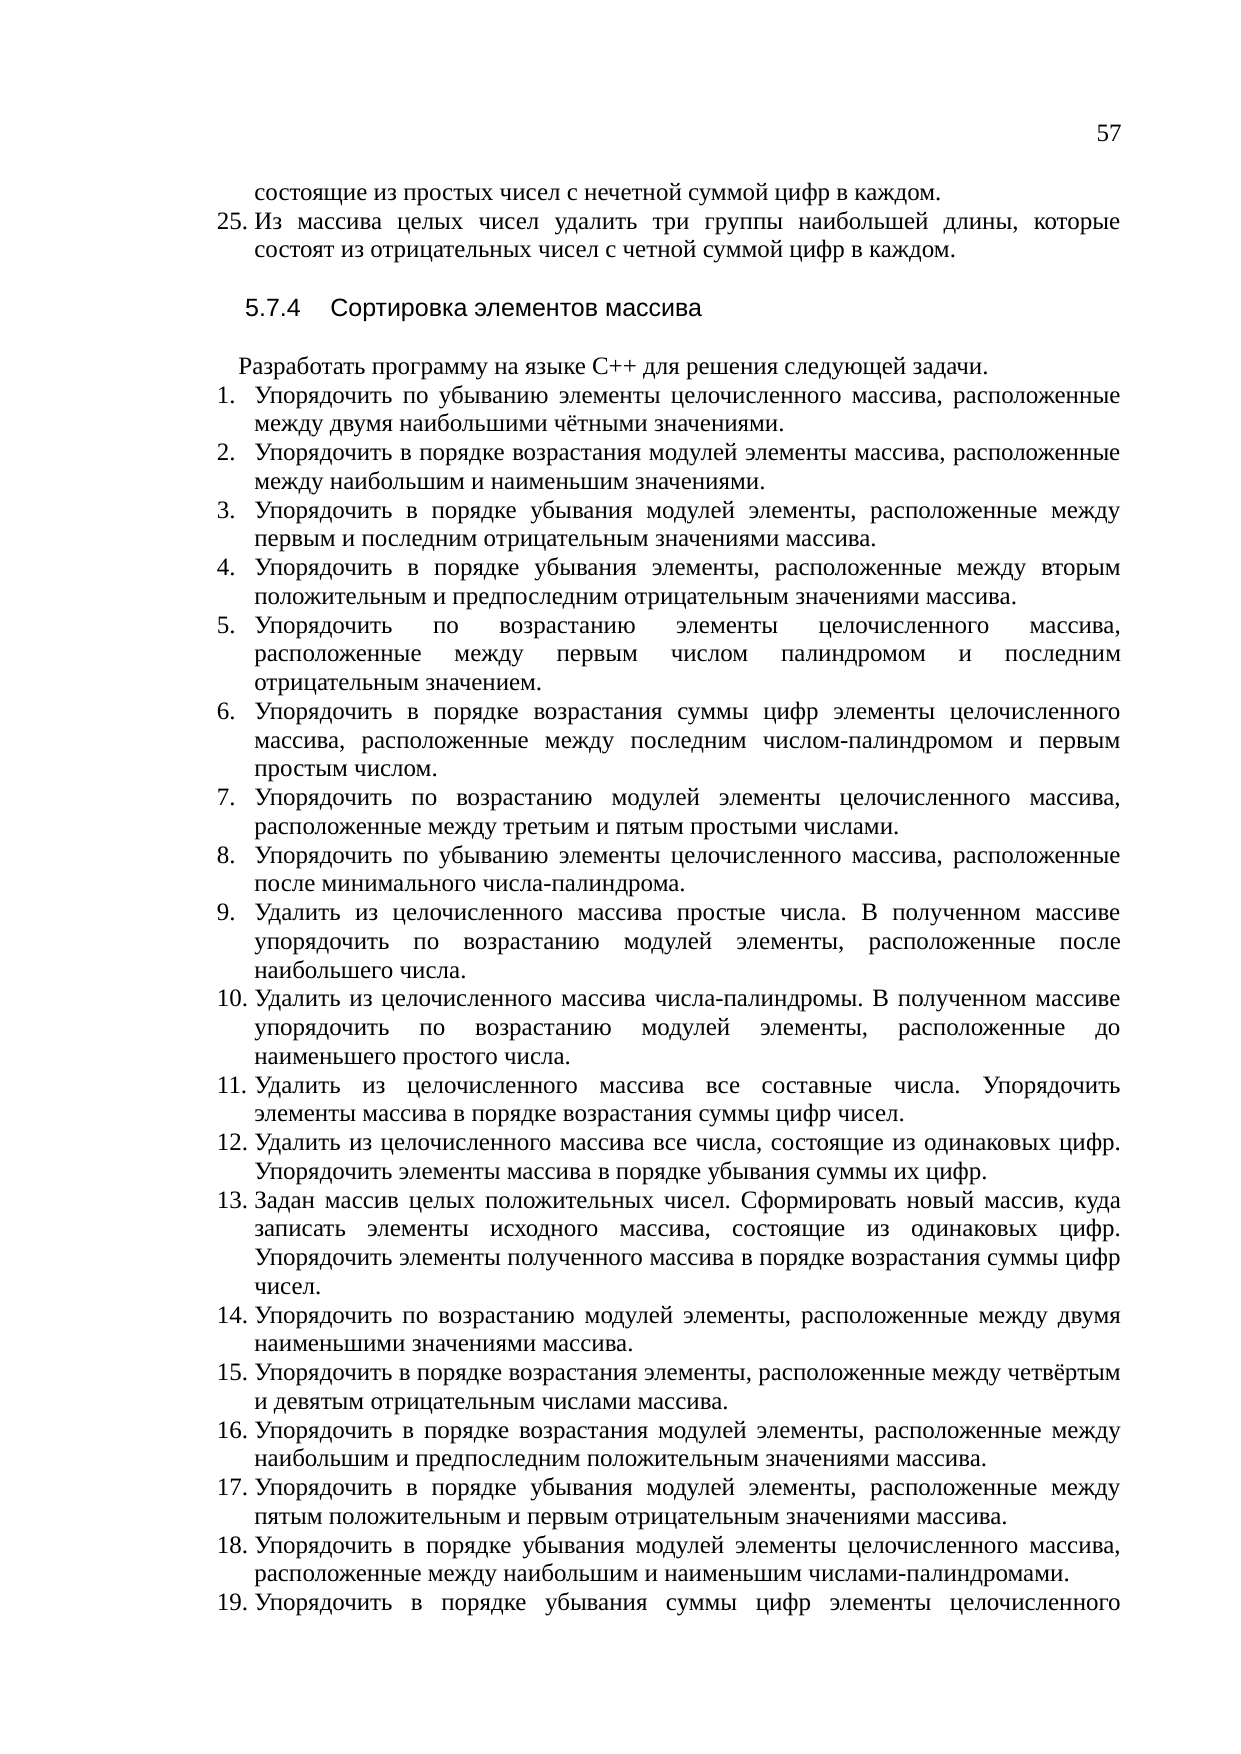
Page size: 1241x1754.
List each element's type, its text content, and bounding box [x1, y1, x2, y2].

list Удалить из целочисленного массива числа-палиндромы. В полученном массиве упорядочить по возрастанию модулей элементы, расположенные до наименьшего простого числа. [217, 983, 1121, 1070]
list Упорядочить по убыванию элементы целочисленного массива, расположенные между двумя наибольшими чётными значениями. [217, 380, 1121, 437]
list Упорядочить по возрастанию модулей элементы целочисленного массива, расположенные между третьим и пятым простыми числами. [217, 782, 1121, 840]
list Упорядочить в порядке убывания модулей элементы целочисленного массива, расположенные между наибольшим и наименьшим числами-палиндромами. [217, 1530, 1121, 1587]
list Упорядочить в порядке убывания модулей элементы, расположенные между первым и последним отрицательным значениями массива. [217, 495, 1121, 552]
list Упорядочить в порядке возрастания модулей элементы массива, расположенные между наибольшим и наименьшим значениями. [217, 437, 1121, 495]
list Упорядочить в порядке убывания модулей элементы, расположенные между пятым положительным и первым отрицательным значениями массива. [217, 1472, 1121, 1530]
list Упорядочить по убыванию элементы целочисленного массива, расположенные после минимального числа-палиндрома. [217, 840, 1121, 897]
subtitle Сортировка элементов массива [179, 293, 1121, 322]
list Из массива целых чисел удалить три группы наибольшей длины, которые состоят из отрицательных чисел с четной суммой цифр в каждом. [217, 206, 1121, 263]
list состоящие из простых чисел с нечетной суммой цифр в каждом. [217, 177, 1121, 206]
list Удалить из целочисленного массива все числа, состоящие из одинаковых цифр. Упорядочить элементы массива в порядке убывания суммы их цифр. [217, 1127, 1121, 1185]
list Задан массив целых положительных чисел. Сформировать новый массив, куда записать элементы исходного массива, состоящие из одинаковых цифр. Упорядочить элементы полученного массива в порядке возрастания суммы цифр чисел. [217, 1185, 1121, 1300]
list Упорядочить в порядке убывания элементы, расположенные между вторым положительным и предпоследним отрицательным значениями массива. [217, 552, 1121, 610]
list Упорядочить по возрастанию элементы целочисленного массива, расположенные между первым числом палиндромом и последним отрицательным значением. [217, 610, 1121, 696]
list Упорядочить по возрастанию модулей элементы, расположенные между двумя наименьшими значениями массива. [217, 1300, 1121, 1357]
list Упорядочить в порядке убывания суммы цифр элементы целочисленного [217, 1587, 1121, 1616]
list Упорядочить в порядке возрастания модулей элементы, расположенные между наибольшим и предпоследним положительным значениями массива. [217, 1415, 1121, 1472]
list Упорядочить в порядке возрастания элементы, расположенные между четвёртым и девятым отрицательным числами массива. [217, 1357, 1121, 1415]
text Разработать программу на языке С++ для решения следующей задачи. [179, 351, 1121, 380]
list Удалить из целочисленного массива все составные числа. Упорядочить элементы массива в порядке возрастания суммы цифр чисел. [217, 1070, 1121, 1127]
list Удалить из целочисленного массива простые числа. В полученном массиве упорядочить по возрастанию модулей элементы, расположенные после наибольшего числа. [217, 897, 1121, 983]
list Упорядочить в порядке возрастания суммы цифр элементы целочисленного массива, расположенные между последним числом-палиндромом и первым простым числом. [217, 696, 1121, 782]
